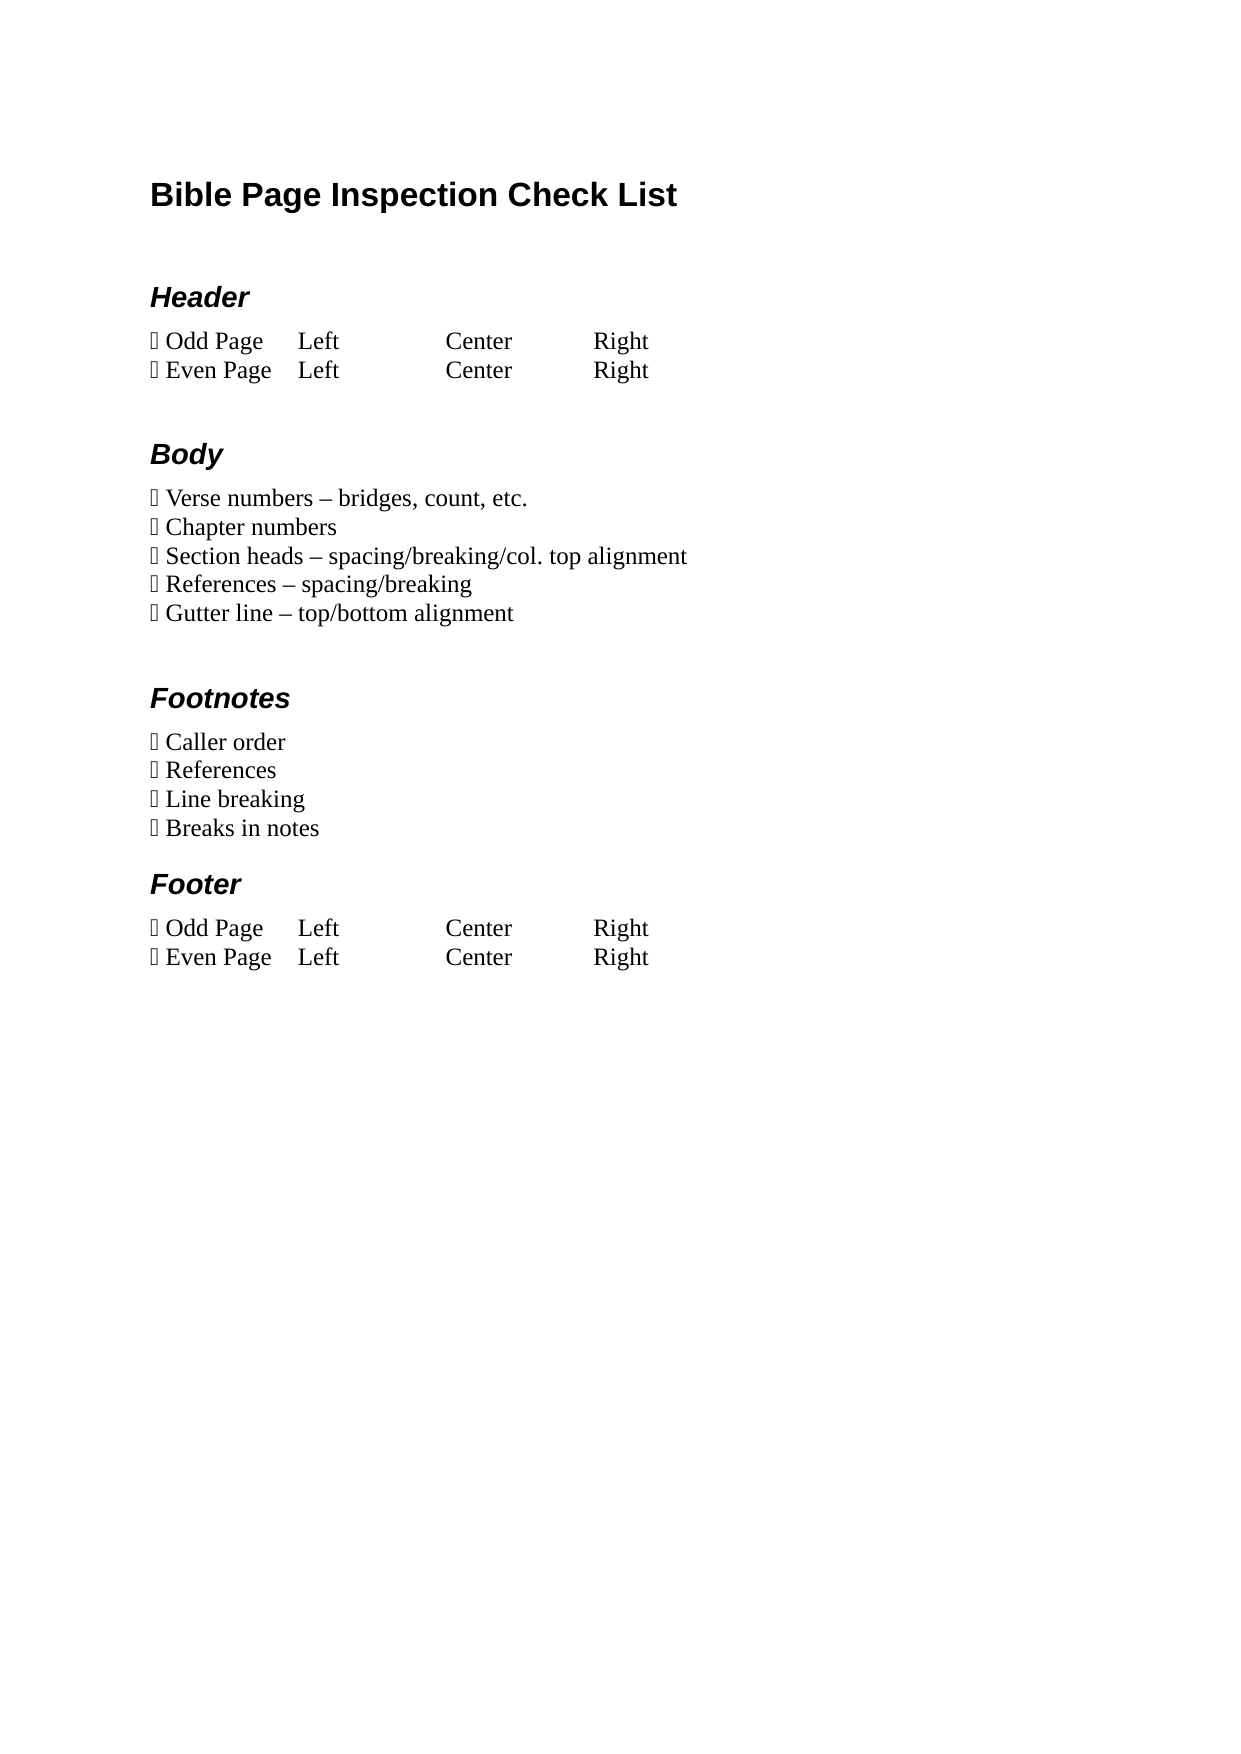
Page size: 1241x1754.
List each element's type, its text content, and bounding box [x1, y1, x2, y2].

text  Odd Page Left Center Right [150, 326, 1090, 355]
text  Gutter line – top/bottom alignment [150, 598, 1090, 627]
text  Breaks in notes [150, 813, 1090, 842]
text  Line breaking [150, 784, 1090, 813]
text  Section heads – spacing/breaking/col. top alignment [150, 541, 1090, 569]
subtitle Footer [150, 867, 1090, 900]
text  Even Page Left Center Right [150, 355, 1090, 383]
text  References – spacing/breaking [150, 569, 1090, 598]
subtitle Body [150, 437, 1090, 471]
subtitle Bible Page Inspection Check List [150, 175, 1090, 214]
text  Chapter numbers [150, 512, 1090, 541]
subtitle Header [150, 280, 1090, 313]
text  Verse numbers – bridges, count, etc. [150, 483, 1090, 512]
text  Odd Page Left Center Right [150, 913, 1090, 942]
subtitle Footnotes [150, 681, 1090, 714]
text  References [150, 756, 1090, 784]
text  Caller order [150, 727, 1090, 756]
text  Even Page Left Center Right [150, 942, 1090, 970]
